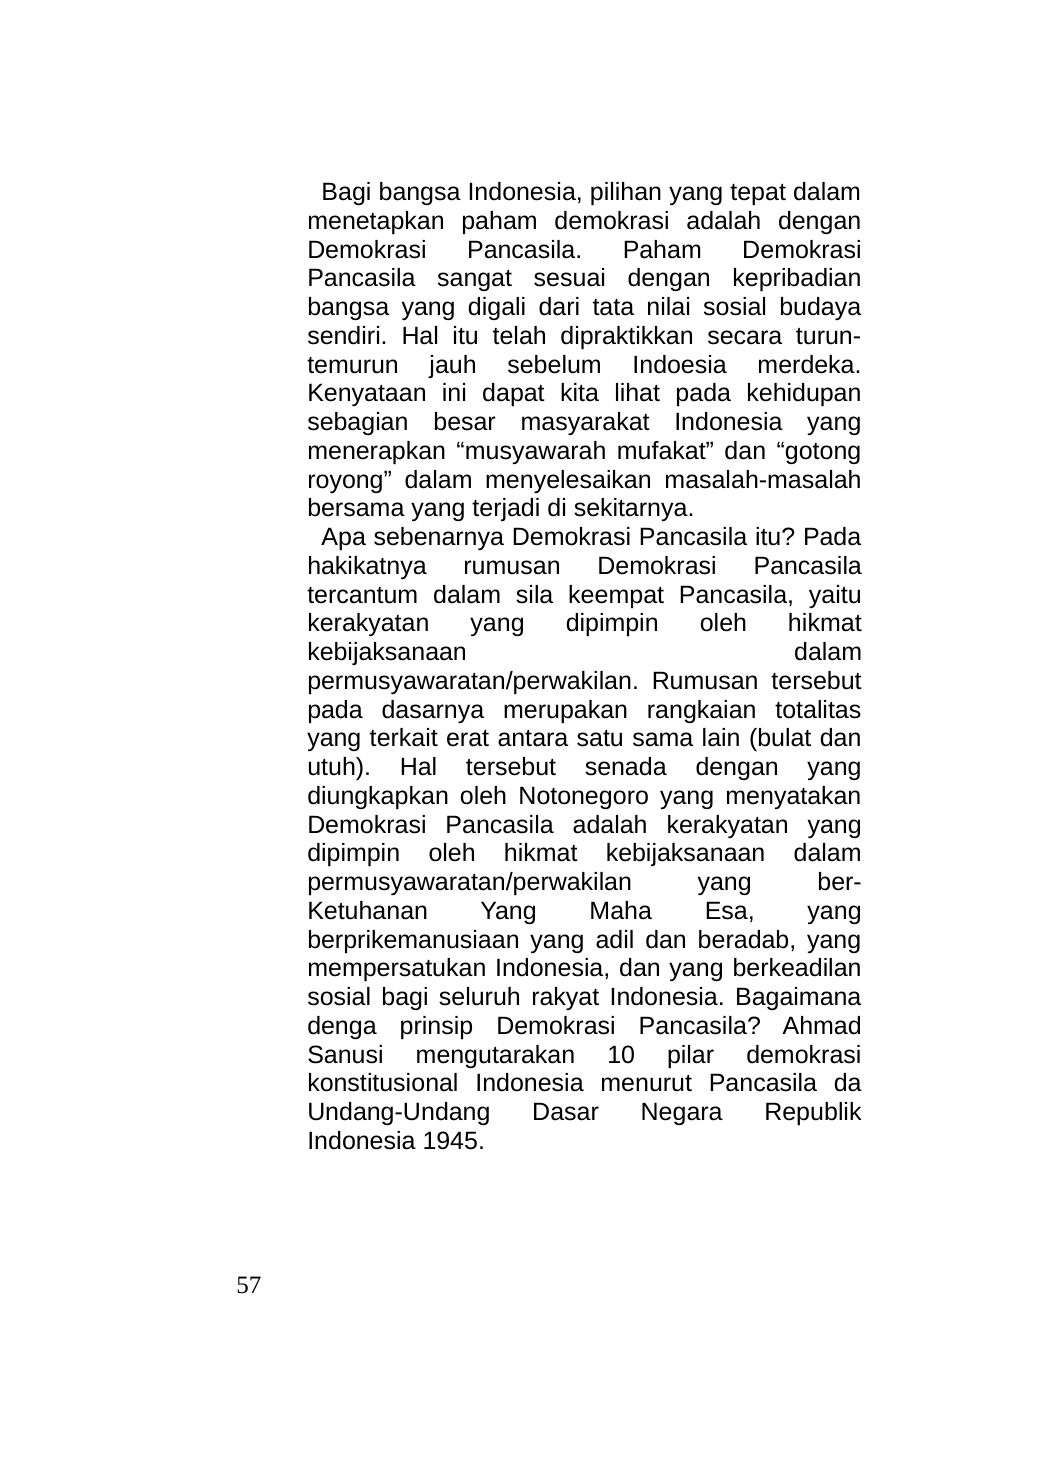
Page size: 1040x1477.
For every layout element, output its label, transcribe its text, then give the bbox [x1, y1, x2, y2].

text Bagi bangsa Indonesia, pilihan yang tepat dalam menetapkan paham demokrasi adalah dengan Demokrasi Pancasila. Paham Demokrasi Pancasila sangat sesuai dengan kepribadian bangsa yang digali dari tata nilai sosial budaya sendiri. Hal itu telah dipraktikkan secara turun-temurun jauh sebelum Indoesia merdeka. Kenyataan ini dapat kita lihat pada kehidupan sebagian besar masyarakat Indonesia yang menerapkan “musyawarah mufakat” dan “gotong royong” dalam menyelesaikan masalah-masalah bersama yang terjadi di sekitarnya. [307, 177, 862, 522]
text Apa sebenarnya Demokrasi Pancasila itu? Pada hakikatnya rumusan Demokrasi Pancasila tercantum dalam sila keempat Pancasila, yaitu kerakyatan yang dipimpin oleh hikmat kebijaksanaan dalam permusyawaratan/perwakilan. Rumusan tersebut pada dasarnya merupakan rangkaian totalitas yang terkait erat antara satu sama lain (bulat dan utuh). Hal tersebut senada dengan yang diungkapkan oleh Notonegoro yang menyatakan Demokrasi Pancasila adalah kerakyatan yang dipimpin oleh hikmat kebijaksanaan dalam permusyawaratan/perwakilan yang ber-Ketuhanan Yang Maha Esa, yang berprikemanusiaan yang adil dan beradab, yang mempersatukan Indonesia, dan yang berkeadilan sosial bagi seluruh rakyat Indonesia. Bagaimana denga prinsip Demokrasi Pancasila? Ahmad Sanusi mengutarakan 10 pilar demokrasi konstitusional Indonesia menurut Pancasila da Undang-Undang Dasar Negara Republik Indonesia 1945. [307, 522, 862, 1155]
